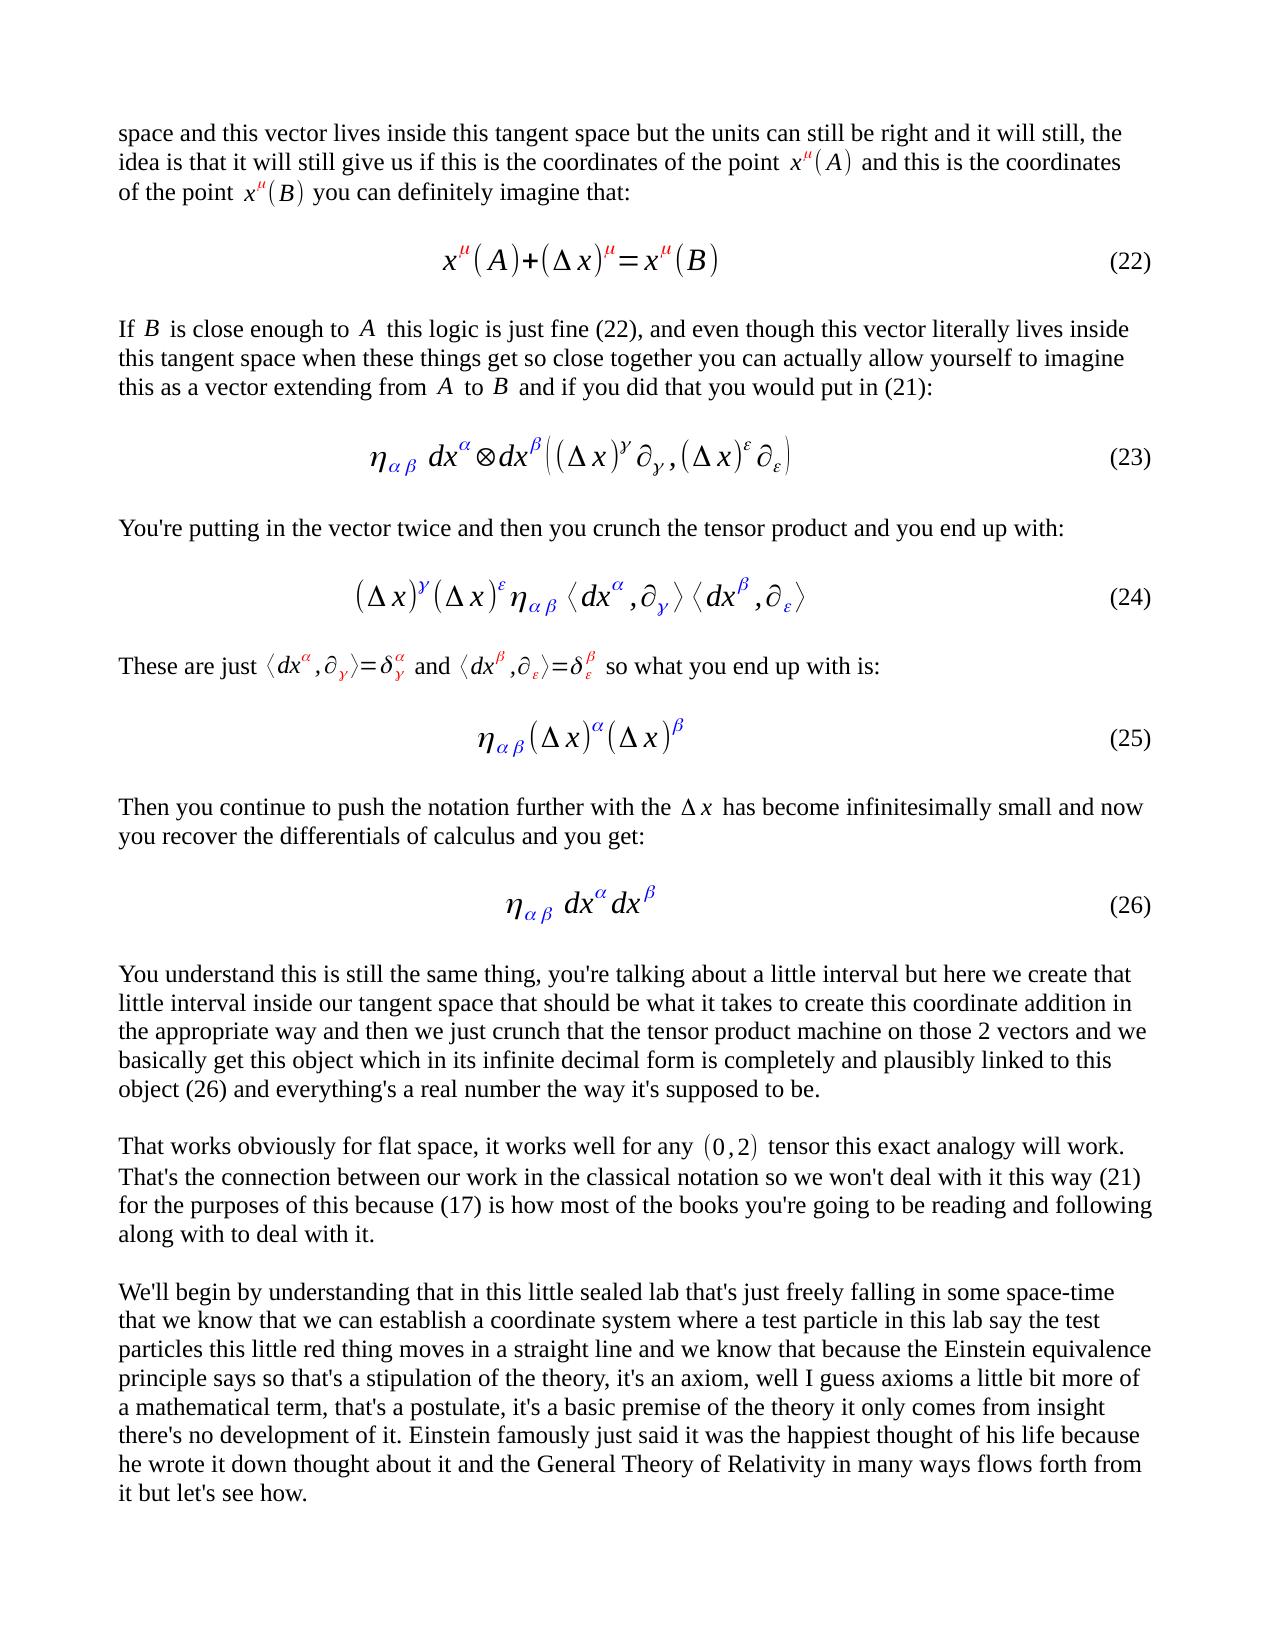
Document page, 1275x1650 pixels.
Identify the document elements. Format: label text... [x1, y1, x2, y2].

text this as a vector extending fromtoand if you did that you would put in (21): [118, 372, 1157, 400]
table_header [118, 236, 1041, 285]
text That's the connection between our work in the classical notation so we won't deal with it this way (21) for the purposes of this because (17) is how most of the books you're going to be reading and following along with to deal with it. [118, 1162, 1157, 1248]
text That works obviously for flat space, it works well for anytensor this exact analogy will work. [118, 1131, 1157, 1162]
table_header [118, 429, 1041, 484]
table_header (25) [1041, 712, 1157, 763]
table_header [118, 879, 1041, 930]
table_header [118, 571, 1041, 622]
table_header (24) [1041, 571, 1157, 622]
text These are justandso what you end up with is: [118, 651, 1157, 683]
text You understand this is still the same thing, you're talking about a little interval but here we create that little interval inside our tangent space that should be what it takes to create this coordinate addition in the appropriate way and then we just crunch that the tensor product machine on those 2 vectors and we basically get this object which in its infinite decimal form is completely and plausibly linked to this object (26) and everything's a real number the way it's supposed to be. [118, 959, 1157, 1103]
text of the pointyou can definitely imagine that: [118, 177, 1157, 208]
table_header (23) [1041, 429, 1157, 484]
text we'll get a real number so that real number better be interpretable like (17), in this form here. Imagine one point in space-time and another point in space-time and then you can imagine a vector connecting the two, now this has to be really small but if it is really small we can call that vector saybecause this is the vector basis in coordinate representation andwill be a component. In the past we would have written sayto be an arbitrary vector in the coordinate basis, this time I'm going to call itto give it a suggestively so that would be like a little vector that would extend from one point in space-time to another. Now the problem of course is I've emphasized that these vectors live this thing lives in a tangent space here, if it goes from the pointto the point there's a tangent space and this vector lives inside this tangent space but the units can still be right and it will still, the idea is that it will still give us if this is the coordinates of the pointand this is the coordinates [118, 118, 1157, 177]
table_header [118, 712, 1041, 763]
table_header (22) [1041, 236, 1157, 285]
text You're putting in the vector twice and then you crunch the tensor product and you end up with: [118, 513, 1157, 542]
text Then you continue to push the notation further with thehas become infinitesimally small and now you recover the differentials of calculus and you get: [118, 792, 1157, 850]
text Ifis close enough tothis logic is just fine (22), and even though this vector literally lives inside this tangent space when these things get so close together you can actually allow yourself to imagine [118, 314, 1157, 372]
text We'll begin by understanding that in this little sealed lab that's just freely falling in some space-time that we know that we can establish a coordinate system where a test particle in this lab say the test particles this little red thing moves in a straight line and we know that because the Einstein equivalence principle says so that's a stipulation of the theory, it's an axiom, well I guess axioms a little bit more of a mathematical term, that's a postulate, it's a basic premise of the theory it only comes from insight there's no development of it. Einstein famously just said it was the happiest thought of his life because he wrote it down thought about it and the General Theory of Relativity in many ways flows forth from it but let's see how. [118, 1277, 1157, 1507]
table_header (26) [1041, 879, 1157, 930]
